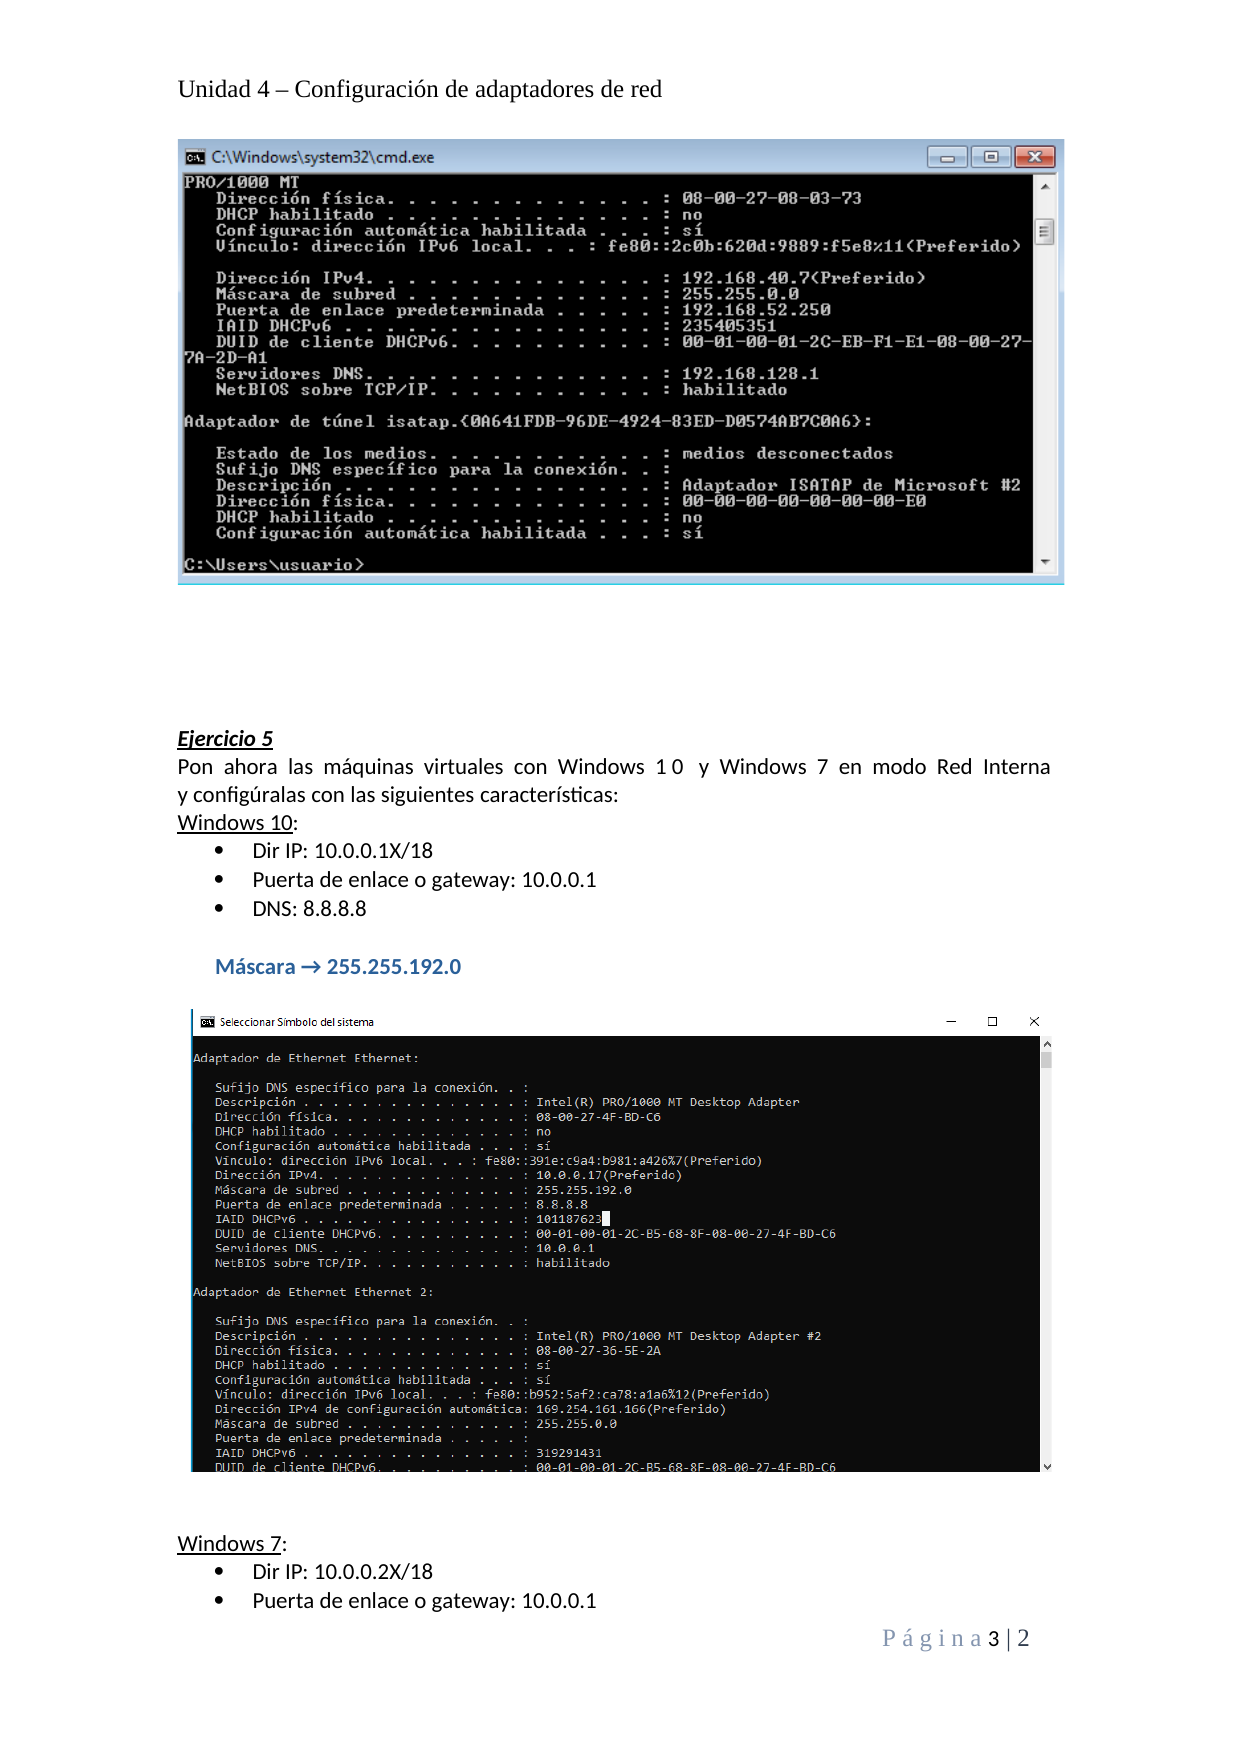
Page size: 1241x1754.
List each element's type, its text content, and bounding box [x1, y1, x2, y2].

text Pon ahora las máquinas virtuales con Windows 10 y Windows 7 en modo Red Interna y configúralas con las siguientes características: [177, 752, 1064, 808]
list Máscara → 255.255.192.0 [215, 952, 1076, 981]
list Dir IP: 10.0.0.1X/18 [215, 836, 1076, 864]
list Puerta de enlace o gateway: 10.0.0.1 [215, 1585, 1076, 1614]
list DNS: 8.8.8.8 [215, 893, 1076, 922]
text Windows 10: [177, 808, 1076, 836]
picture [193, 1009, 1052, 1472]
picture [177, 139, 1065, 585]
subtitle Ejercicio 5 [177, 724, 1076, 752]
list Dir IP: 10.0.0.2X/18 [215, 1557, 1076, 1585]
text Windows 7: [177, 1529, 1076, 1557]
list Puerta de enlace o gateway: 10.0.0.1 [215, 864, 1076, 893]
